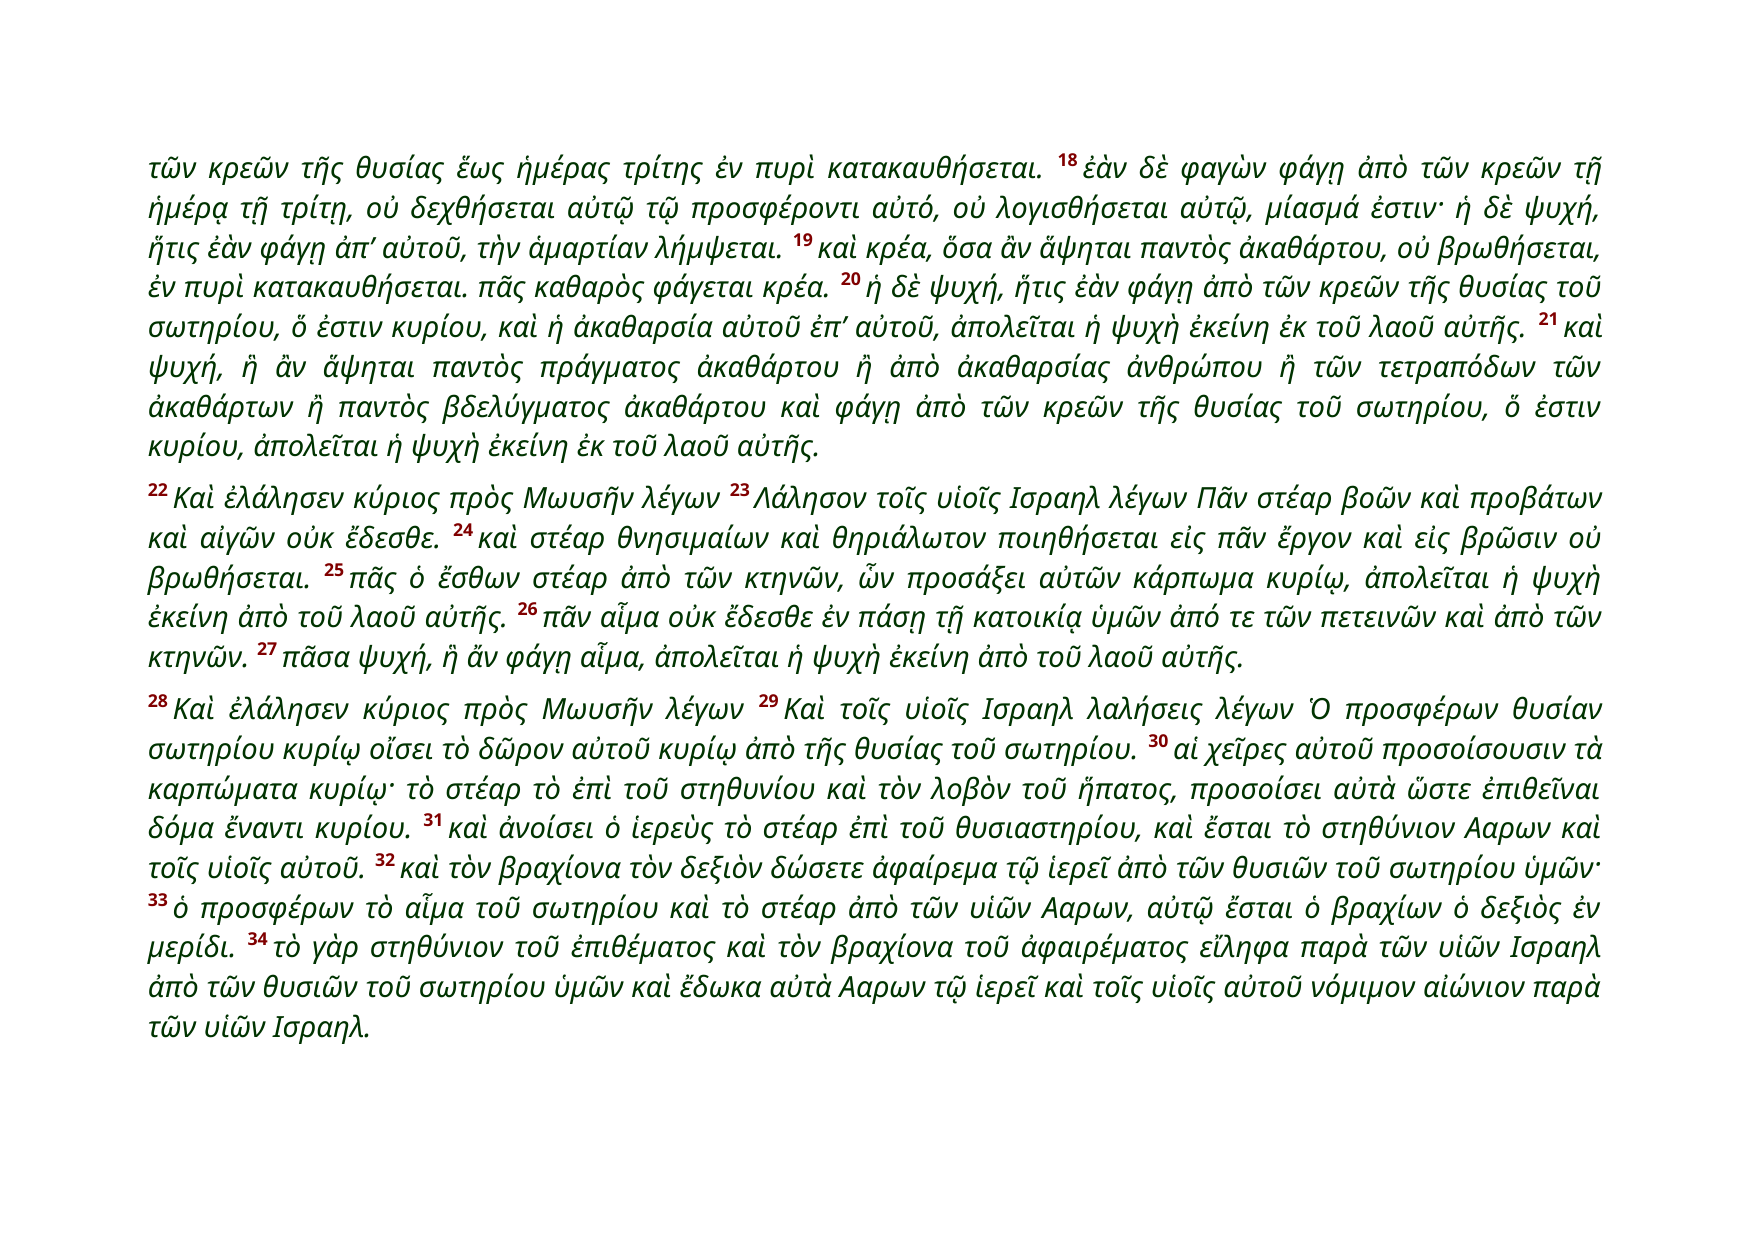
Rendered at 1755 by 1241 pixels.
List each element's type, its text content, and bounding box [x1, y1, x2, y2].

text 22 Καὶ ἐλάλησεν κύριος πρὸς Μωυσῆν λέγων 23 Λάλησον τοῖς υἱοῖς Ισραηλ λέγων Πᾶν στέαρ βοῶν καὶ προβάτων καὶ αἰγῶν οὐκ ἔδεσθε. 24 καὶ στέαρ θνησιμαίων καὶ θηριάλωτον ποιηθήσεται εἰς πᾶν ἔργον καὶ εἰς βρῶσιν οὐ βρωθήσεται. 25 πᾶς ὁ ἔσθων στέαρ ἀπὸ τῶν κτηνῶν, ὧν προσάξει αὐτῶν κάρπωμα κυρίῳ, ἀπολεῖται ἡ ψυχὴ ἐκείνη ἀπὸ τοῦ λαοῦ αὐτῆς. 26 πᾶν αἷμα οὐκ ἔδεσθε ἐν πάσῃ τῇ κατοικίᾳ ὑμῶν ἀπό τε τῶν πετεινῶν καὶ ἀπὸ τῶν κτηνῶν. 27 πᾶσα ψυχή, ἣ ἄν φάγῃ αἷμα, ἀπολεῖται ἡ ψυχὴ ἐκείνη ἀπὸ τοῦ λαοῦ αὐτῆς. [148, 478, 1606, 676]
text τῶν κρεῶν τῆς θυσίας ἕως ἡμέρας τρίτης ἐν πυρὶ κατακαυθήσεται. 18 ἐὰν δὲ φαγὼν φάγῃ ἀπὸ τῶν κρεῶν τῇ ἡμέρᾳ τῇ τρίτῃ, οὐ δεχθήσεται αὐτῷ τῷ προσφέροντι αὐτό, οὐ λογισθήσεται αὐτῷ, μίασμά ἐστιν· ἡ δὲ ψυχή, ἥτις ἐὰν φάγῃ ἀπ’ αὐτοῦ, τὴν ἁμαρτίαν λήμψεται. 19 καὶ κρέα, ὅσα ἂν ἅψηται παντὸς ἀκαθάρτου, οὐ βρωθήσεται, ἐν πυρὶ κατακαυθήσεται. πᾶς καθαρὸς φάγεται κρέα. 20 ἡ δὲ ψυχή, ἥτις ἐὰν φάγῃ ἀπὸ τῶν κρεῶν τῆς θυσίας τοῦ σωτηρίου, ὅ ἐστιν κυρίου, καὶ ἡ ἀκαθαρσία αὐτοῦ ἐπ’ αὐτοῦ, ἀπολεῖται ἡ ψυχὴ ἐκείνη ἐκ τοῦ λαοῦ αὐτῆς. 21 καὶ ψυχή, ἣ ἂν ἅψηται παντὸς πράγματος ἀκαθάρτου ἢ ἀπὸ ἀκαθαρσίας ἀνθρώπου ἢ τῶν τετραπόδων τῶν ἀκαθάρτων ἢ παντὸς βδελύγματος ἀκαθάρτου καὶ φάγῃ ἀπὸ τῶν κρεῶν τῆς θυσίας τοῦ σωτηρίου, ὅ ἐστιν κυρίου, ἀπολεῖται ἡ ψυχὴ ἐκείνη ἐκ τοῦ λαοῦ αὐτῆς. [148, 148, 1606, 465]
text 28 Καὶ ἐλάλησεν κύριος πρὸς Μωυσῆν λέγων 29 Καὶ τοῖς υἱοῖς Ισραηλ λαλήσεις λέγων Ὁ προσφέρων θυσίαν σωτηρίου κυρίῳ οἴσει τὸ δῶρον αὐτοῦ κυρίῳ ἀπὸ τῆς θυσίας τοῦ σωτηρίου. 30 αἱ χεῖρες αὐτοῦ προσοίσουσιν τὰ καρπώματα κυρίῳ· τὸ στέαρ τὸ ἐπὶ τοῦ στηθυνίου καὶ τὸν λοβὸν τοῦ ἥπατος, προσοίσει αὐτὰ ὥστε ἐπιθεῖναι δόμα ἔναντι κυρίου. 31 καὶ ἀνοίσει ὁ ἱερεὺς τὸ στέαρ ἐπὶ τοῦ θυσιαστηρίου, καὶ ἔσται τὸ στηθύνιον Ααρων καὶ τοῖς υἱοῖς αὐτοῦ. 32 καὶ τὸν βραχίονα τὸν δεξιὸν δώσετε ἀφαίρεμα τῷ ἱερεῖ ἀπὸ τῶν θυσιῶν τοῦ σωτηρίου ὑμῶν· 33 ὁ προσφέρων τὸ αἷμα τοῦ σωτηρίου καὶ τὸ στέαρ ἀπὸ τῶν υἱῶν Ααρων, αὐτῷ ἔσται ὁ βραχίων ὁ δεξιὸς ἐν μερίδι. 34 τὸ γὰρ στηθύνιον τοῦ ἐπιθέματος καὶ τὸν βραχίονα τοῦ ἀφαιρέματος εἴληφα παρὰ τῶν υἱῶν Ισραηλ ἀπὸ τῶν θυσιῶν τοῦ σωτηρίου ὑμῶν καὶ ἔδωκα αὐτὰ Ααρων τῷ ἱερεῖ καὶ τοῖς υἱοῖς αὐτοῦ νόμιμον αἰώνιον παρὰ τῶν υἱῶν Ισραηλ. [148, 689, 1606, 1046]
